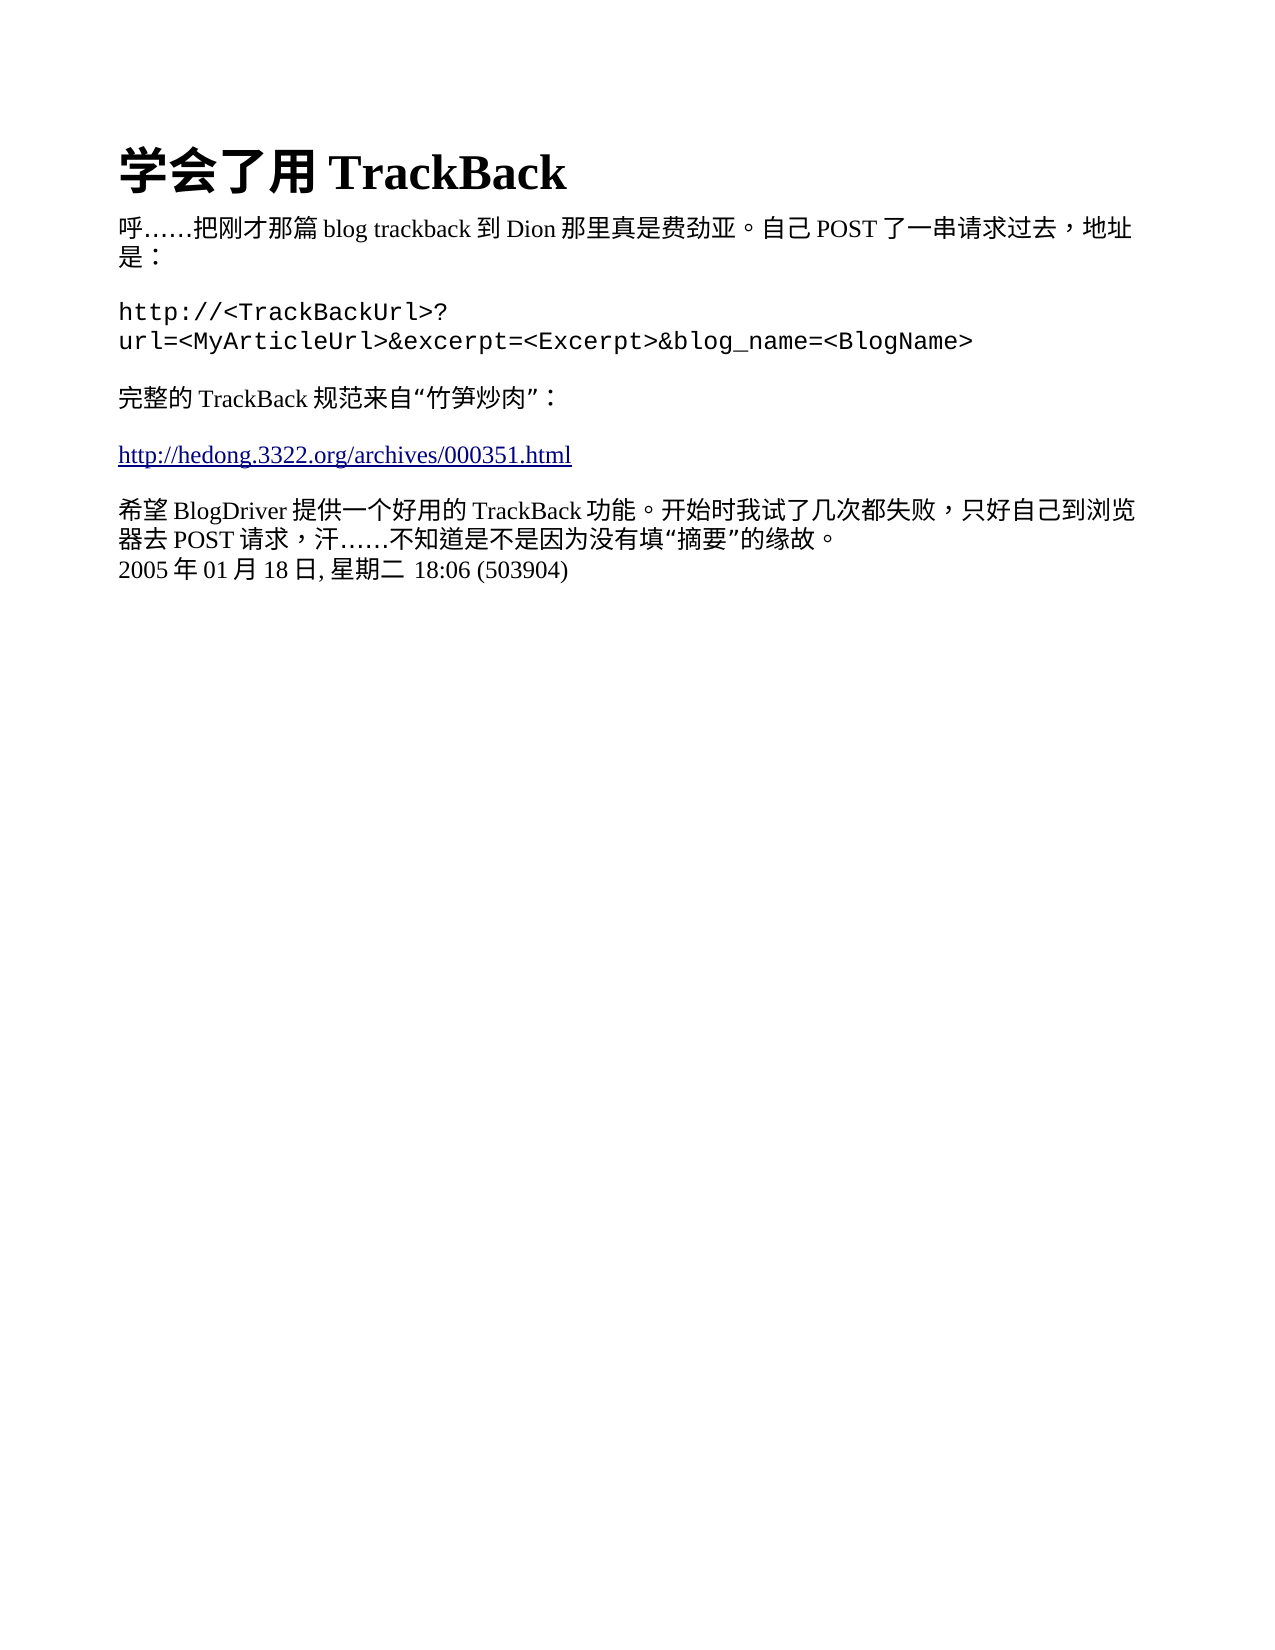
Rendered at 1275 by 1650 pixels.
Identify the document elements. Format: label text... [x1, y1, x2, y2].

subtitle 学会了用TrackBack [118, 143, 1157, 201]
text 呼……把刚才那篇blog trackback到Dion那里真是费劲亚。自己POST了一串请求过去，地址是： http://<TrackBackUrl>?url=<MyArticleUrl>&excerpt=<Excerpt>&blog_name=<BlogName> 完整的TrackBack规范来自“竹笋炒肉”： http://hedong.3322.org/archives/000351.html 希望BlogDriver提供一个好用的TrackBack功能。开始时我试了几次都失败，只好自己到浏览器去POST请求，汗……不知道是不是因为没有填“摘要”的缘故。 [118, 214, 1157, 555]
text 2005年01月18日, 星期二 18:06 (503904) [118, 555, 1157, 584]
